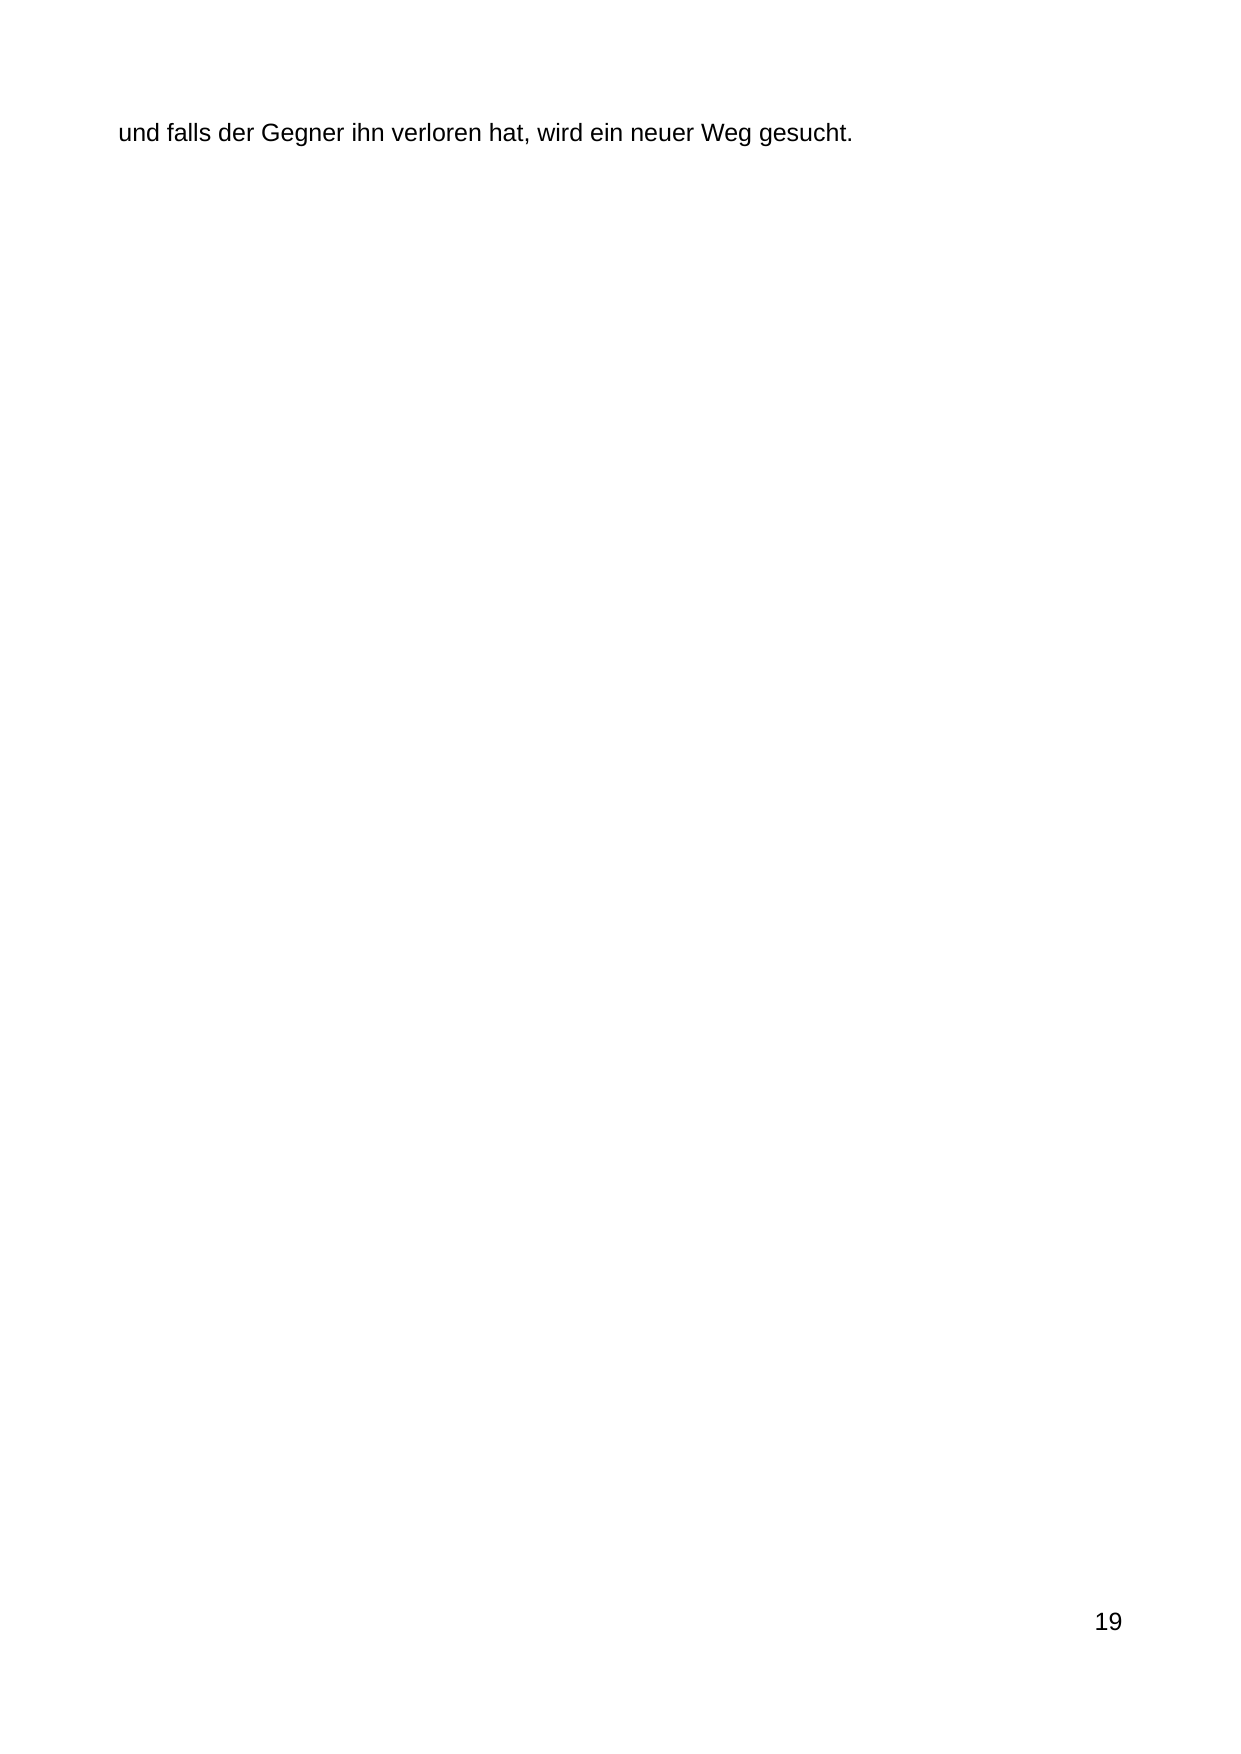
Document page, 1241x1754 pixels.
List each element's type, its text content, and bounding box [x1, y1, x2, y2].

text und falls der Gegner ihn verloren hat, wird ein neuer Weg gesucht. [118, 118, 1122, 147]
